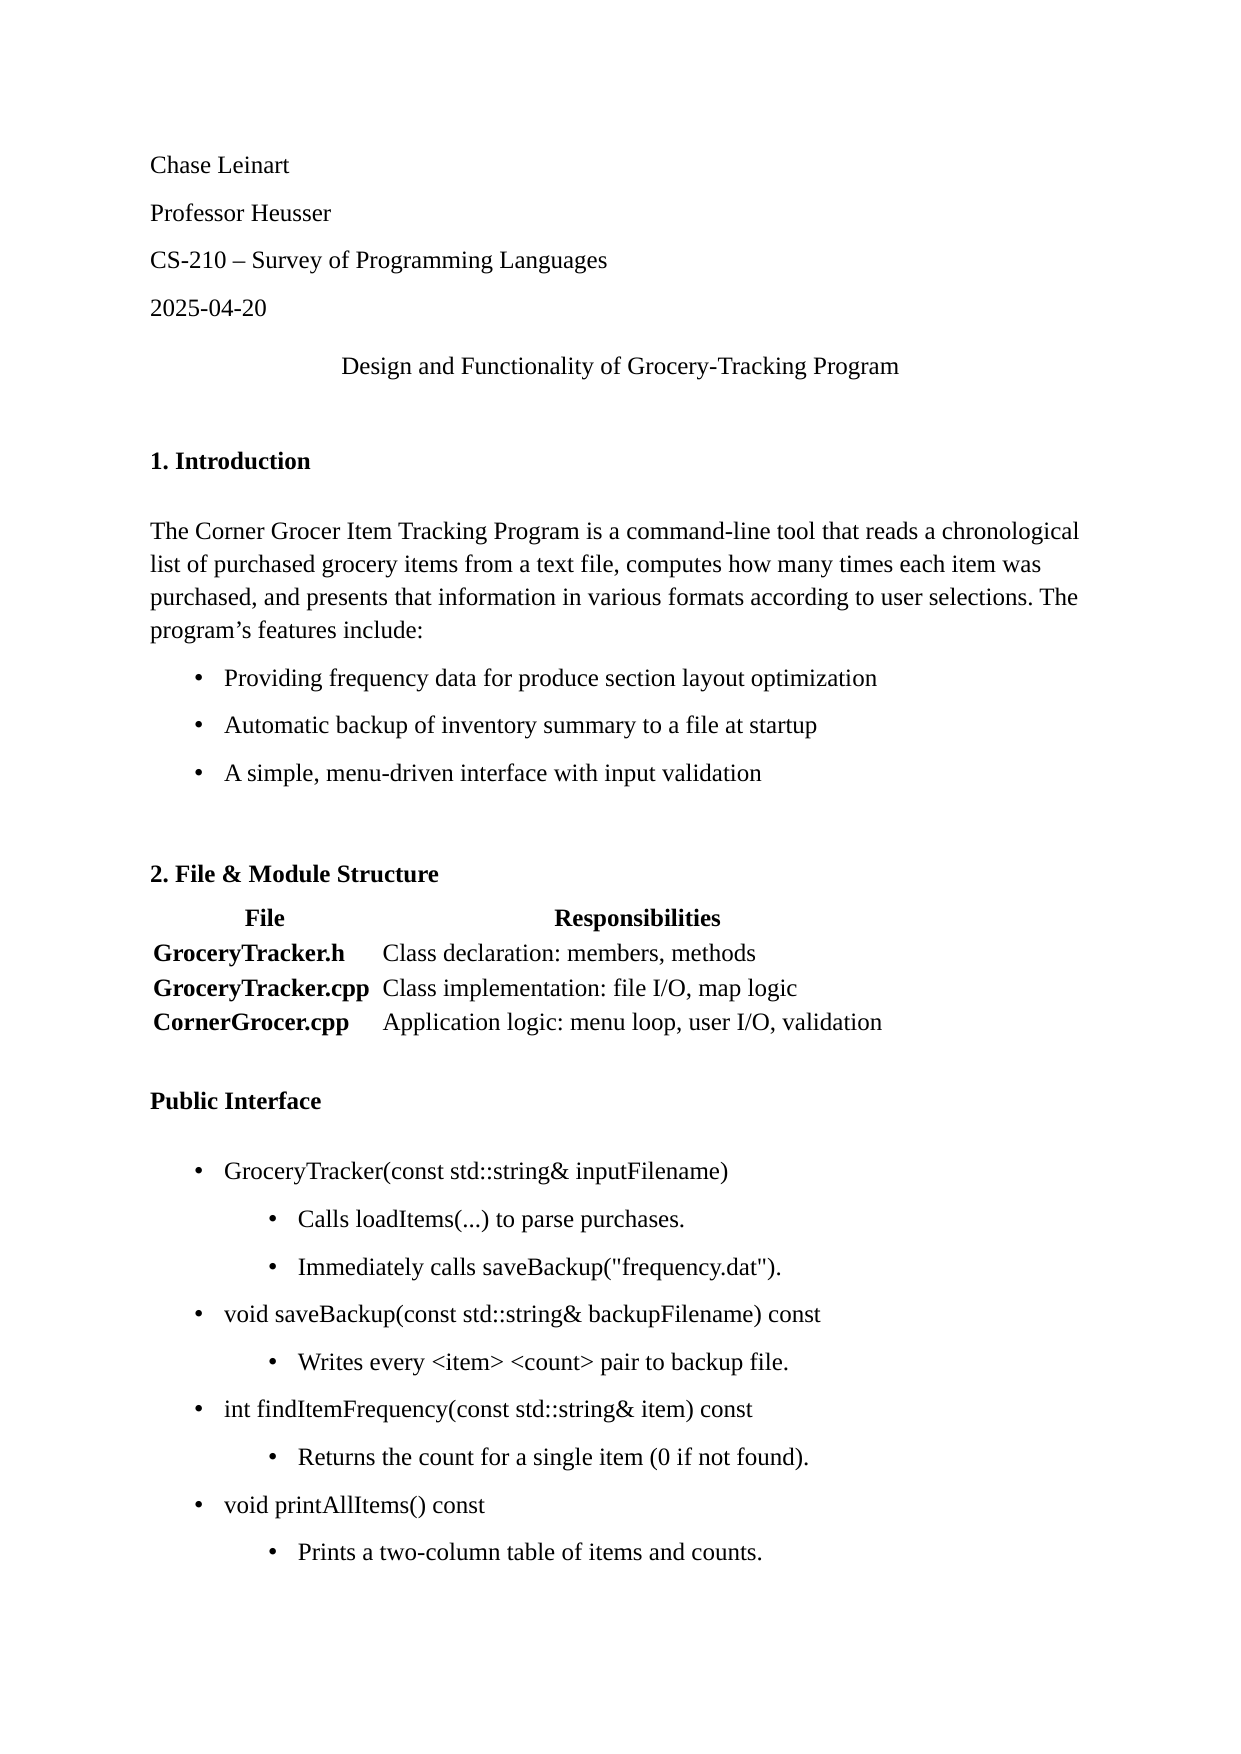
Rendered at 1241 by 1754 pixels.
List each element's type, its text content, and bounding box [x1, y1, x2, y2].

text Chase Leinart [150, 150, 1090, 179]
list Writes every <item> <count> pair to backup file. [268, 1347, 1090, 1376]
table_header File [150, 901, 379, 935]
table_cell CornerGrocer.cpp [150, 1004, 379, 1039]
table_cell GroceryTracker.h [150, 935, 379, 970]
list Prints a two-column table of items and counts. [268, 1537, 1090, 1566]
table_header Responsibilities [380, 901, 895, 935]
text The Corner Grocer Item Tracking Program is a command-line tool that reads a chronological list of purchased grocery items from a text file, computes how many times each item was purchased, and presents that information in various formats according to user selections. The program’s features include: [150, 516, 1090, 644]
list Immediately calls saveBackup("frequency.dat"). [268, 1252, 1090, 1280]
list Calls loadItems(...) to parse purchases. [268, 1204, 1090, 1233]
list void saveBackup(const std::string& backupFilename) const [194, 1299, 1090, 1328]
text Professor Heusser [150, 198, 1090, 226]
table_cell Class declaration: members, methods [380, 935, 895, 970]
list GroceryTracker(const std::string& inputFilename) [194, 1156, 1090, 1185]
table_cell Class implementation: file I/O, map logic [380, 970, 895, 1004]
subtitle 1. Introduction [150, 446, 1090, 475]
list Returns the count for a single item (0 if not found). [268, 1442, 1090, 1471]
subtitle Design and Functionality of Grocery-Tracking Program [150, 351, 1090, 379]
subtitle 2. File & Module Structure [150, 859, 1090, 888]
subtitle Public Interface [150, 1086, 1090, 1115]
table_cell GroceryTracker.cpp [150, 970, 379, 1004]
list A simple, menu-driven interface with input validation [194, 758, 1090, 787]
list Automatic backup of inventory summary to a file at startup [194, 710, 1090, 739]
text CS-210 – Survey of Programming Languages [150, 245, 1090, 274]
list void printAllItems() const [194, 1490, 1090, 1518]
table_cell Application logic: menu loop, user I/O, validation [380, 1004, 895, 1039]
list int findItemFrequency(const std::string& item) const [194, 1394, 1090, 1423]
text 2025-04-20 [150, 293, 1090, 322]
list Providing frequency data for produce section layout optimization [194, 663, 1090, 691]
